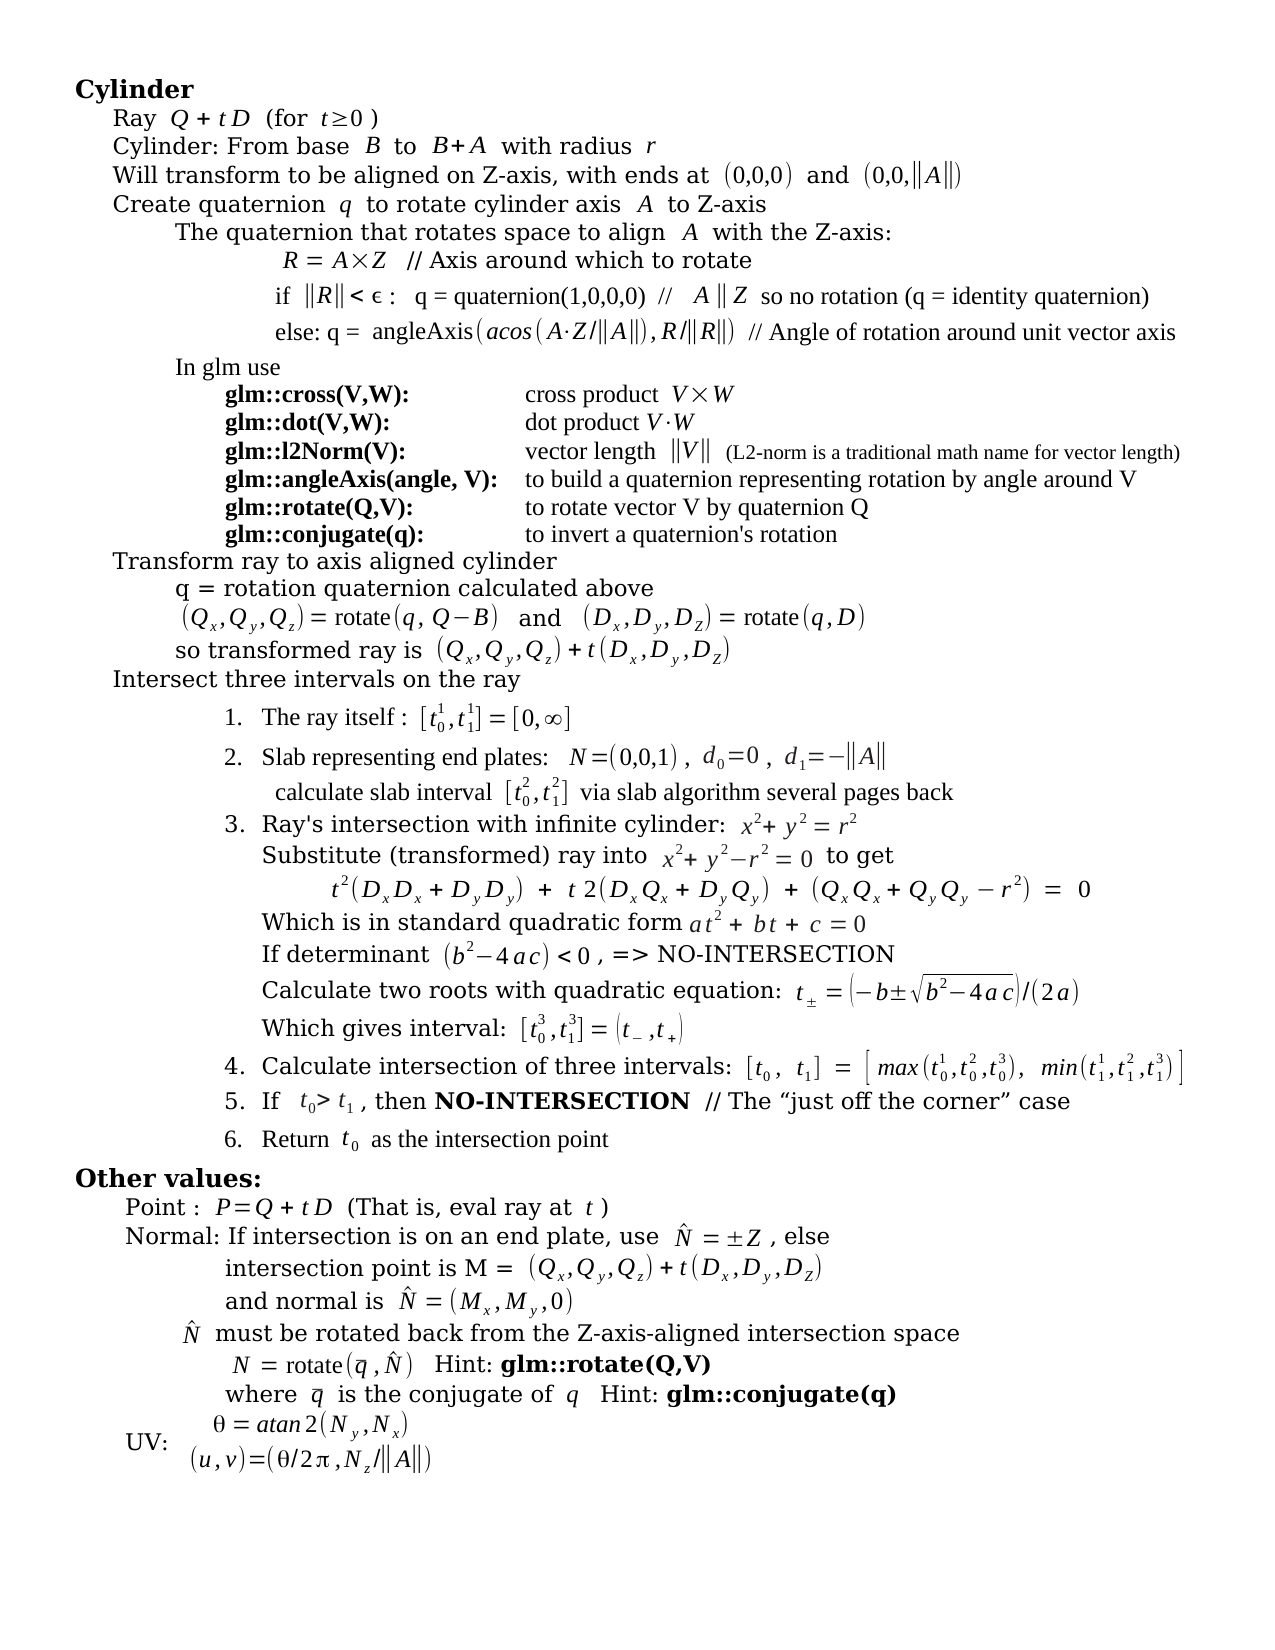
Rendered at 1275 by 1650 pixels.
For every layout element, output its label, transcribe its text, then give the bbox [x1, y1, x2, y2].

text Point : (That is, eval ray at ) [112, 1193, 1200, 1221]
list Slab representing end plates: , , calculate slab interval via slab algorithm several pages back [224, 741, 1200, 809]
subtitle Other values: [75, 1164, 1200, 1193]
list The ray itself : [224, 699, 1200, 735]
text Create quaternion to rotate cylinder axis to Z-axis [112, 191, 1200, 219]
text else: q = // Angle of rotation around unit vector axis [75, 316, 1200, 347]
text and [112, 602, 1200, 634]
text must be rotated back from the Z-axis-aligned intersection space [112, 1318, 1200, 1349]
text Intersect three intervals on the ray [112, 667, 1200, 693]
text Ray (for ) [112, 104, 1200, 132]
text where is the conjugate of Hint: glm::conjugate(q) [112, 1381, 1200, 1409]
text Normal: If intersection is on an end plate, use , else [112, 1221, 1200, 1252]
text Cylinder: From base to with radius [112, 132, 1200, 160]
list If , then NO-INTERSECTION // The “just off the corner” case [224, 1086, 1200, 1117]
list Calculate intersection of three intervals: [224, 1048, 1200, 1086]
text so transformed ray is [112, 634, 1200, 667]
text // Axis around which to rotate [112, 247, 1200, 276]
text In glm use glm::cross(V,W): cross product glm::dot(V,W): dot product glm::l2Norm(V): vector length (L2-norm is a traditional math name for vector length) glm::angleAxis(angle, V): to build a quaternion representing rotation by angle around V glm::rotate(Q,V): to rotate vector V by quaternion Q glm::conjugate(q): to invert a quaternion's rotation [75, 353, 1200, 548]
text and normal is [112, 1284, 1200, 1318]
text The quaternion that rotates space to align with the Z-axis: [112, 219, 1200, 247]
subtitle Cylinder [75, 75, 1200, 104]
text Transform ray to axis aligned cylinder [112, 548, 1200, 575]
text intersection point is M = [112, 1252, 1200, 1284]
list Ray's intersection with infinite cylinder: Substitute (transformed) ray into to get Which is in standard quadratic form If determinant , => NO-INTERSECTION [224, 809, 1200, 971]
list Return as the intersection point [224, 1123, 1200, 1155]
text Will transform to be aligned on Z-axis, with ends at and [112, 160, 1200, 191]
list Calculate two roots with quadratic equation: Which gives interval: [224, 971, 1200, 1048]
text if : q = quaternion(1,0,0,0) // so no rotation (q = identity quaternion) [75, 282, 1200, 310]
text q = rotation quaternion calculated above [112, 575, 1200, 602]
text Hint: glm::rotate(Q,V) [112, 1349, 1200, 1381]
text UV: [112, 1409, 1200, 1476]
